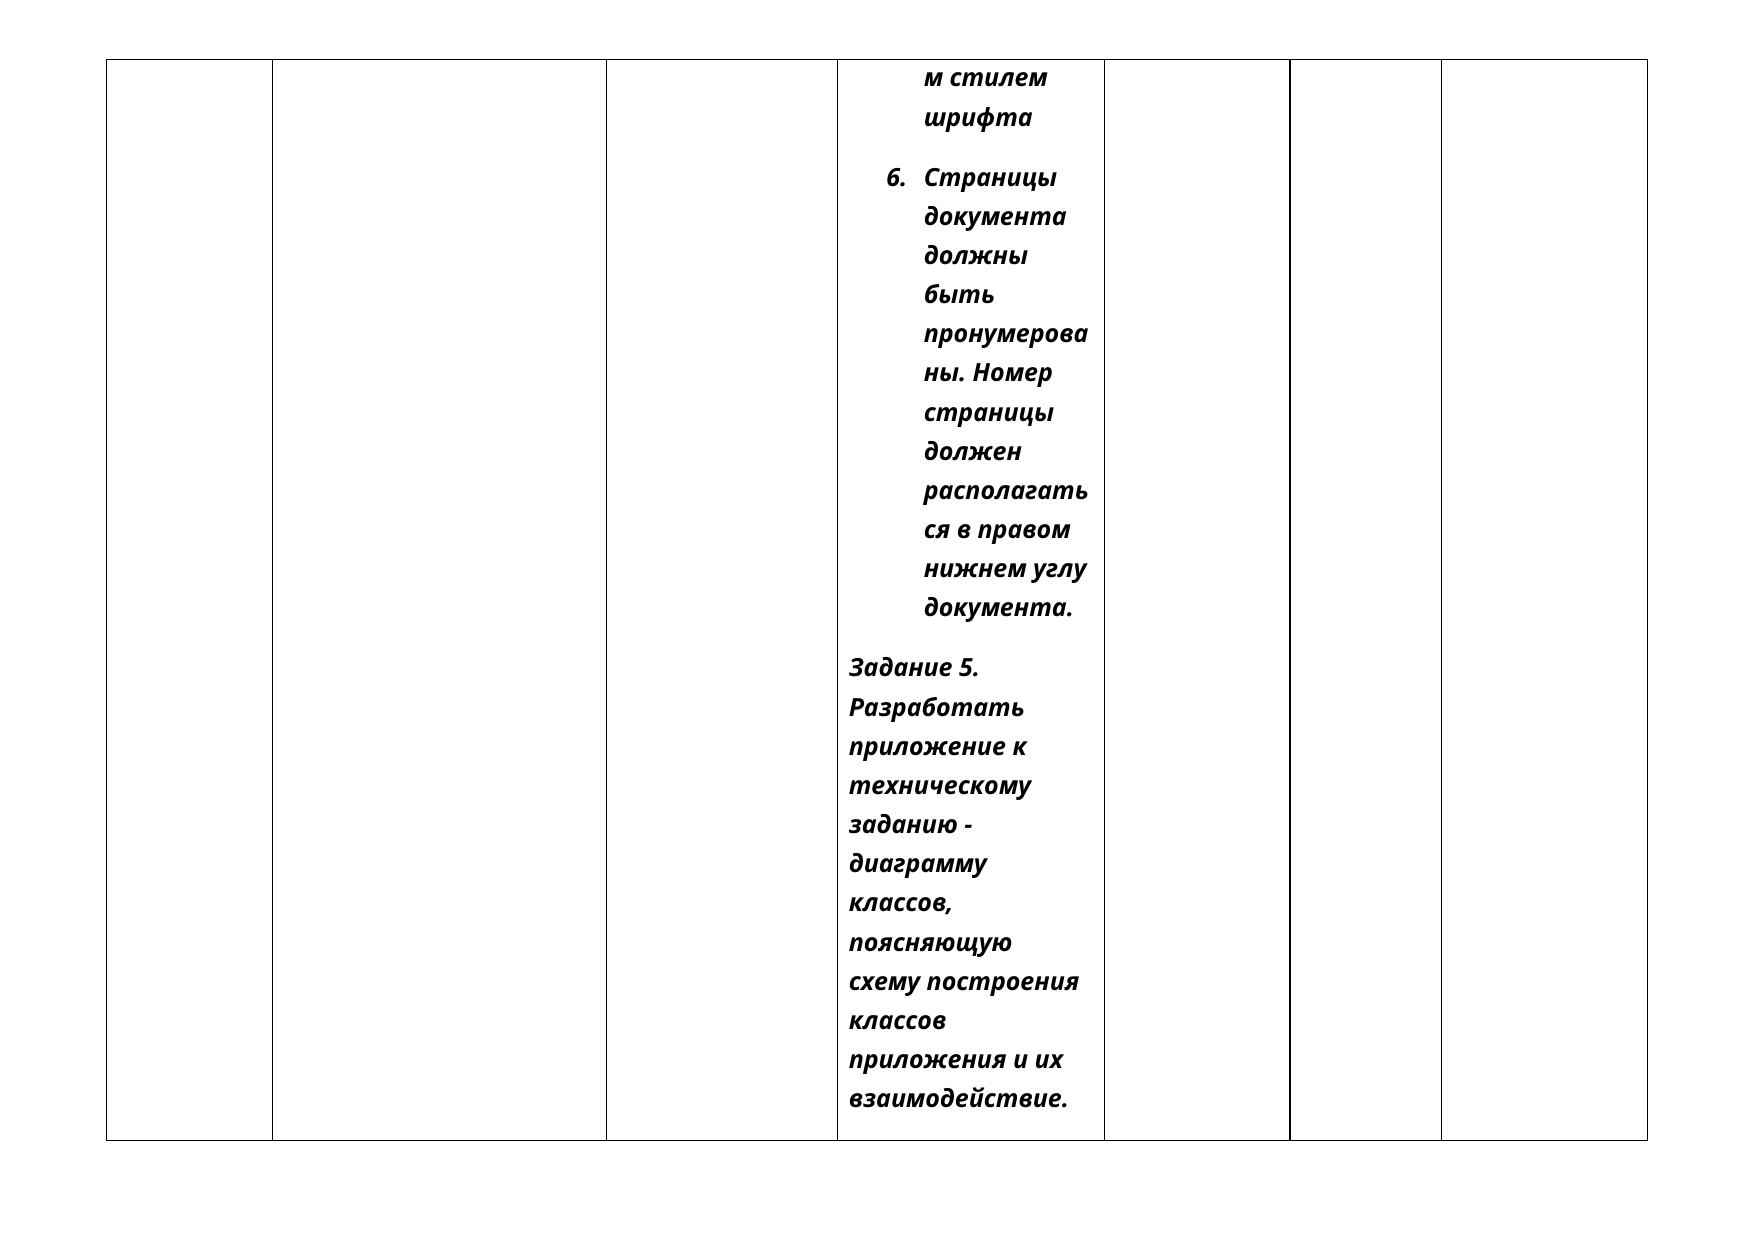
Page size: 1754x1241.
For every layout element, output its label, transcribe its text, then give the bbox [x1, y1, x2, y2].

table_cell [607, 60, 837, 1140]
table_cell [107, 60, 272, 1140]
table_cell Задание 1. Работая с источником 1 ознакомиться со структурой технического задания на разработку программного продукта (или его частей). Данными исследования заполнить таблицу 1. Задание 2. Выполнить анализ предметной области. Для этого перейти по ссылке https://disk.yandex.ru/i/8LVjXk1OTcNbug и заполнить данными столбцов таблицы строки с номером вашего варианта Задание 3. Ознакомиться с примером и шаблоном технического задания. Задание 4. Используя структуру шаблона и образец технического задания, разработать техническое задание на разработку бота. Документ должен: содержать титульный лист с грифами утверждения и согласования Содержание со списком разделов и страниц Основной текст документа должен быть разделен на разделы, информационное содержание разделов должно соответствовать ГОСТ 19.201-78 Текст документа оформлен шрифтом размером 12-14 пт., интервал одинарный Заголовки разделов выделены полужирным стилем шрифта Страницы документа должны быть пронумерованы. Номер страницы должен располагаться в правом нижнем углу документа. Задание 5. Разработать приложение к техническому заданию - диаграмму классов, поясняющую схему построения классов приложения и их взаимодействие. Задание 6. Выполнить обзор документа совместно с руководителем проекта и заказчиком бота для его согласования и утверждения. [838, 60, 1104, 1140]
table_cell [1105, 60, 1289, 1140]
table_cell [273, 60, 606, 1140]
table_cell [1442, 60, 1647, 1140]
table_cell [1291, 60, 1441, 1140]
